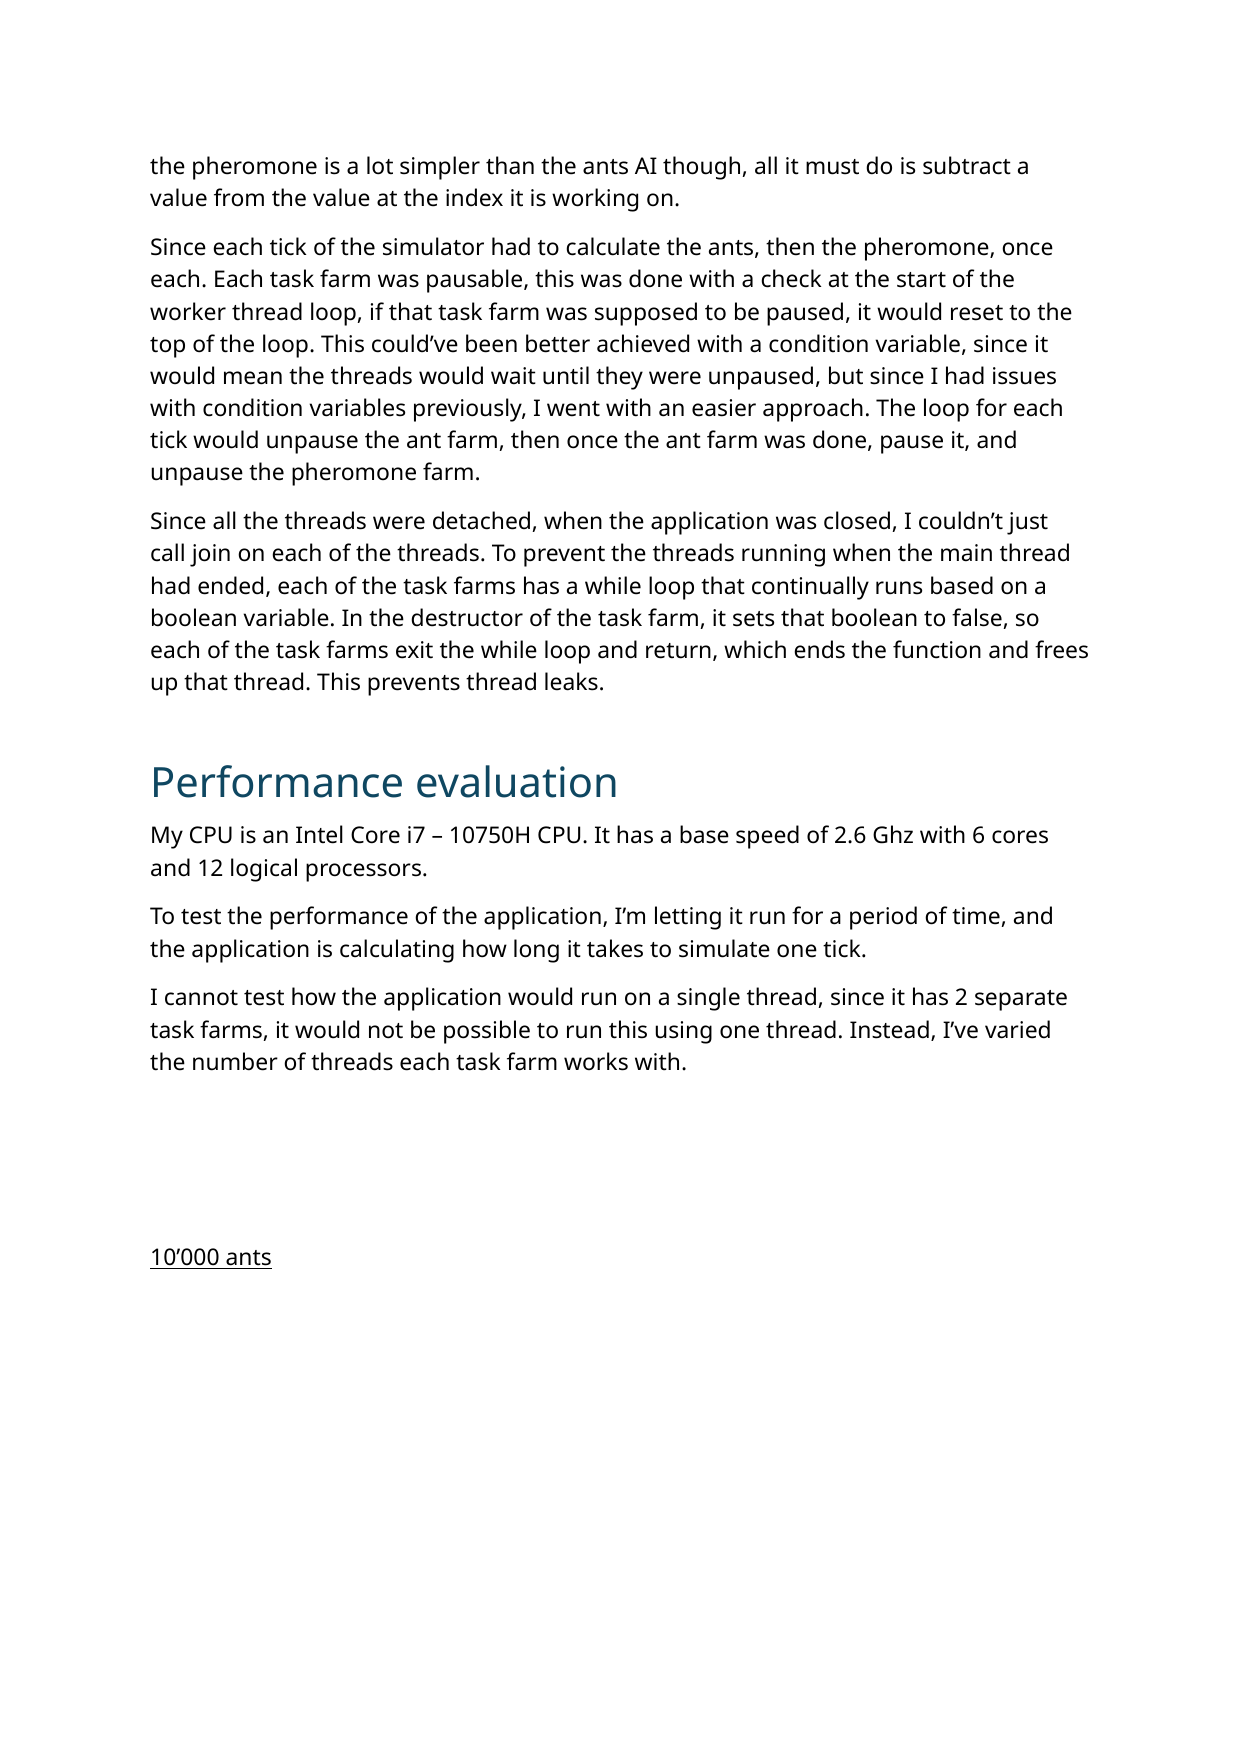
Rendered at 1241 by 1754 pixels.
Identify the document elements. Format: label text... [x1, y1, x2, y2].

subtitle Performance evaluation [150, 752, 1090, 809]
text To test the performance of the application, I’m letting it run for a period of time, and the application is calculating how long it takes to simulate one tick. [150, 900, 1090, 964]
text 10’000 ants [150, 1241, 1090, 1272]
text Since all the threads were detached, when the application was closed, I couldn’t just call join on each of the threads. To prevent the threads running when the main thread had ended, each of the task farms has a while loop that continually runs based on a boolean variable. In the destructor of the task farm, it sets that boolean to false, so each of the task farms exit the while loop and return, which ends the function and frees up that thread. This prevents thread leaks. [150, 505, 1090, 697]
text My CPU is an Intel Core i7 – 10750H CPU. It has a base speed of 2.6 Ghz with 6 cores and 12 logical processors. [150, 819, 1090, 883]
text the pheromone is a lot simpler than the ants AI though, all it must do is subtract a value from the value at the index it is working on. [150, 150, 1090, 213]
text Since each tick of the simulator had to calculate the ants, then the pheromone, once each. Each task farm was pausable, this was done with a check at the start of the worker thread loop, if that task farm was supposed to be paused, it would reset to the top of the loop. This could’ve been better achieved with a condition variable, since it would mean the threads would wait until they were unpaused, but since I had issues with condition variables previously, I went with an easier approach. The loop for each tick would unpause the ant farm, then once the ant farm was done, pause it, and unpause the pheromone farm. [150, 231, 1090, 488]
text I cannot test how the application would run on a single thread, since it has 2 separate task farms, it would not be possible to run this using one thread. Instead, I’ve varied the number of threads each task farm works with. [150, 981, 1090, 1077]
